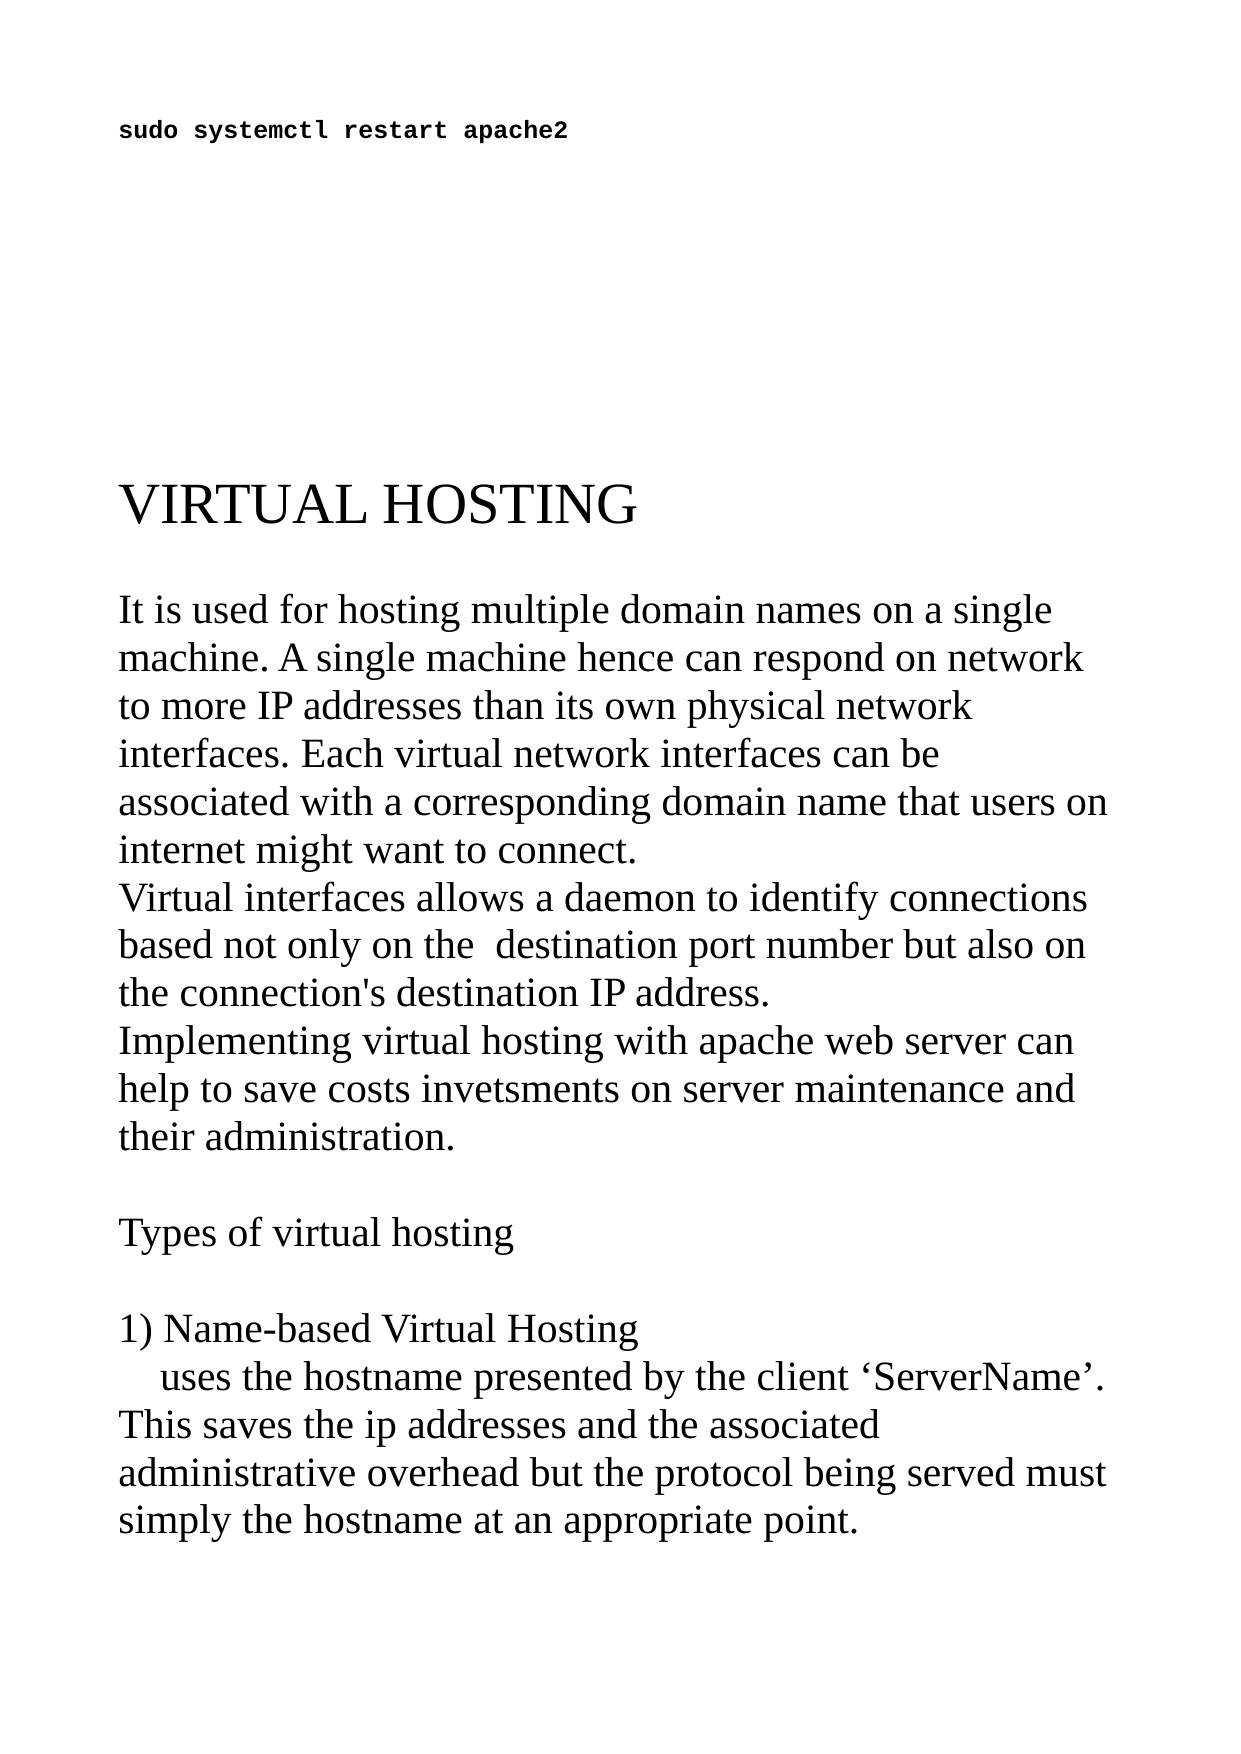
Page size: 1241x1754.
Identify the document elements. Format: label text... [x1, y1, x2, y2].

text VIRTUAL HOSTING [118, 469, 1122, 537]
text Virtual interfaces allows a daemon to identify connections based not only on the destination port number but also on the connection's destination IP address. [118, 872, 1122, 1016]
text It is used for hosting multiple domain names on a single machine. A single machine hence can respond on network to more IP addresses than its own physical network interfaces. Each virtual network interfaces can be associated with a corresponding domain name that users on internet might want to connect. [118, 584, 1122, 872]
text sudo systemctl restart apache2 [118, 118, 1122, 146]
text Types of virtual hosting [118, 1207, 1122, 1255]
text 1) Name-based Virtual Hosting [118, 1303, 1122, 1351]
text uses the hostname presented by the client ‘ServerName’. This saves the ip addresses and the associated administrative overhead but the protocol being served must simply the hostname at an appropriate point. [118, 1351, 1122, 1543]
text Implementing virtual hosting with apache web server can help to save costs invetsments on server maintenance and their administration. [118, 1016, 1122, 1159]
